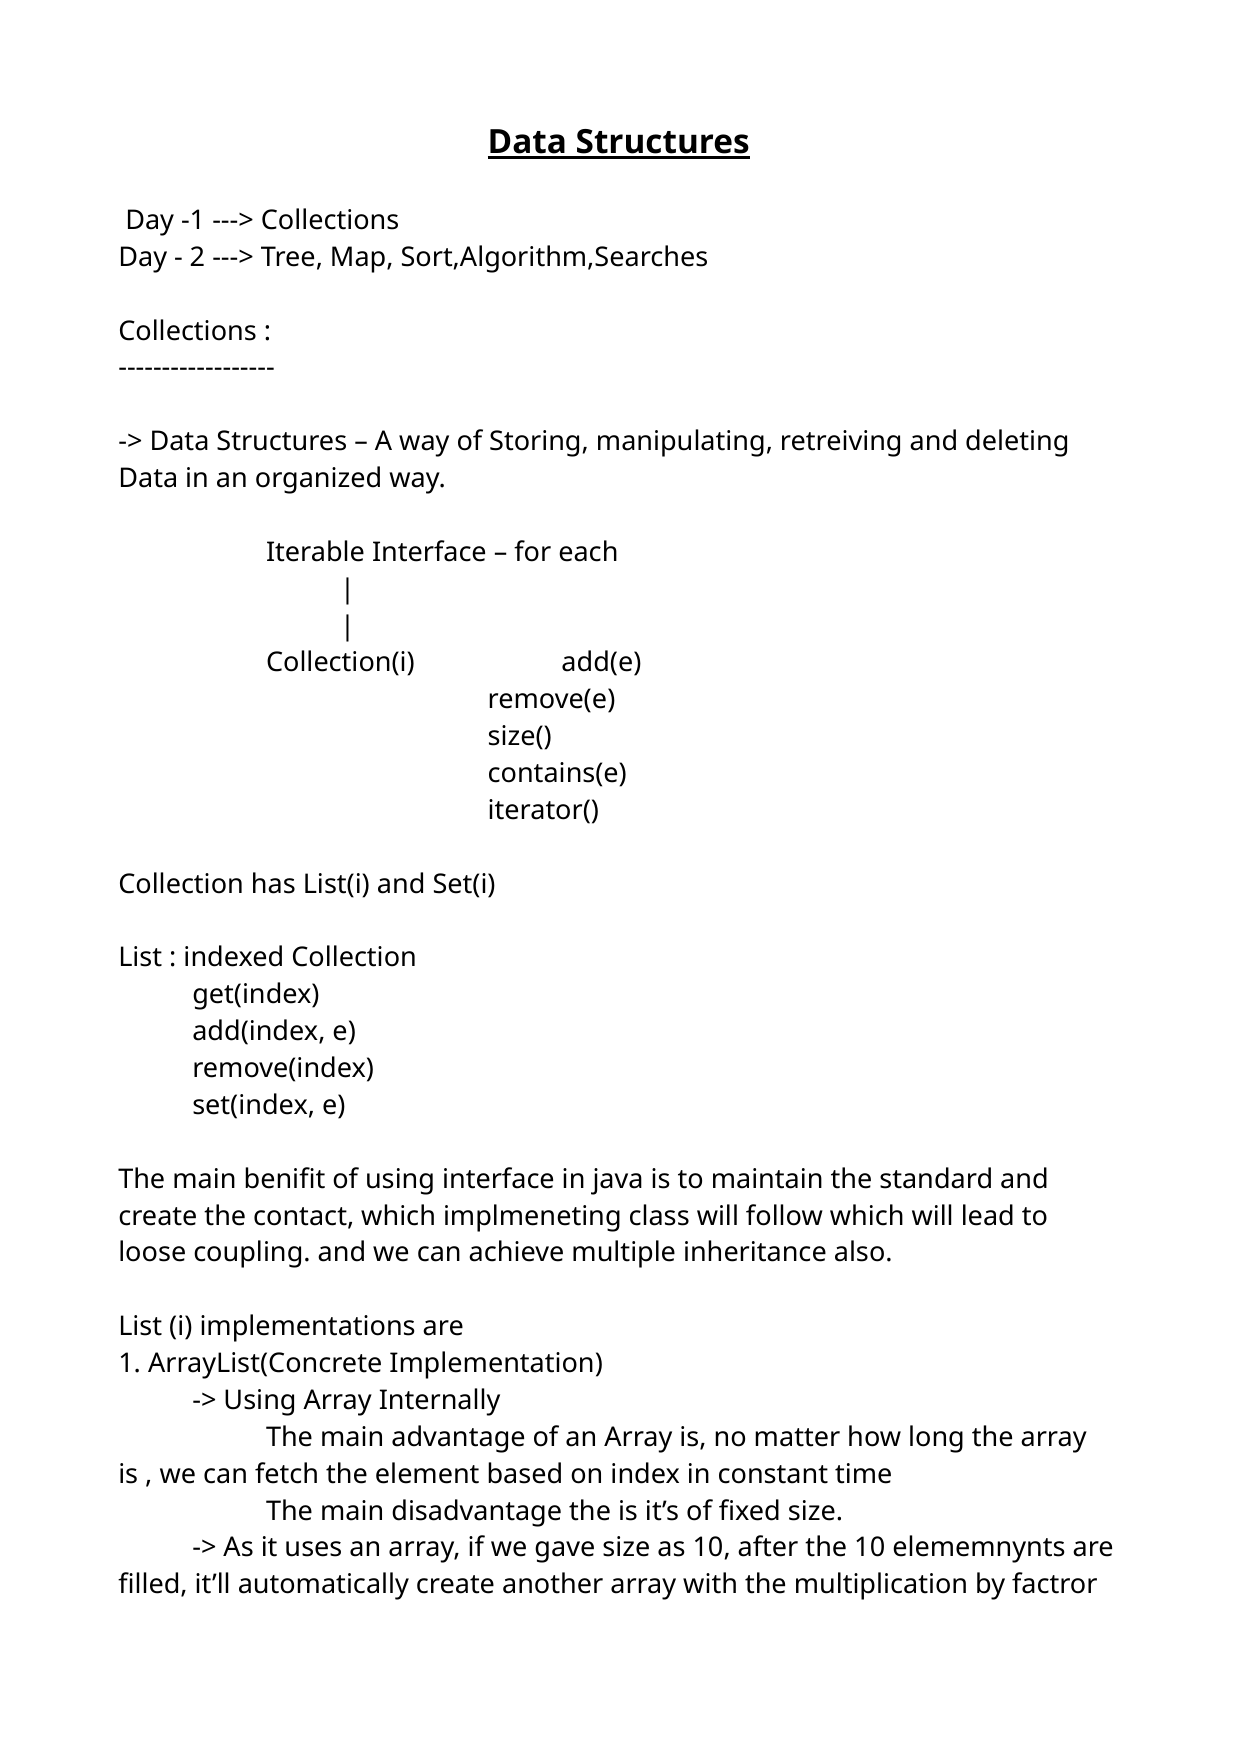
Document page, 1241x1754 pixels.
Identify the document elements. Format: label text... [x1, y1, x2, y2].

text add(index, e) [118, 1012, 1122, 1048]
text Collections : [118, 311, 1122, 348]
text Data Structures [118, 118, 1122, 163]
text get(index) [118, 975, 1122, 1012]
text Day - 2 ---> Tree, Map, Sort,Algorithm,Searches [118, 237, 1122, 274]
text The main disadvantage the is it’s of fixed size. [118, 1491, 1122, 1528]
text -> Data Structures – A way of Storing, manipulating, retreiving and deleting Data in an organized way. [118, 422, 1122, 495]
text size() [118, 717, 1122, 753]
text Collection has List(i) and Set(i) [118, 864, 1122, 901]
text | [118, 569, 1122, 606]
text ------------------ [118, 348, 1122, 385]
text set(index, e) [118, 1085, 1122, 1122]
text | [118, 606, 1122, 643]
text Day -1 ---> Collections [118, 200, 1122, 237]
text remove(e) [118, 680, 1122, 717]
text 1. ArrayList(Concrete Implementation) [118, 1343, 1122, 1380]
text iterator() [118, 790, 1122, 827]
text -> As it uses an array, if we gave size as 10, after the 10 elememnynts are filled, it’ll automatically create another array with the multiplication by factror [118, 1528, 1122, 1602]
text List (i) implementations are [118, 1307, 1122, 1343]
text -> Using Array Internally [118, 1380, 1122, 1417]
text The main benifit of using interface in java is to maintain the standard and create the contact, which implmeneting class will follow which will lead to loose coupling. and we can achieve multiple inheritance also. [118, 1159, 1122, 1270]
text Collection(i) add(e) [118, 643, 1122, 680]
text Iterable Interface – for each [118, 532, 1122, 569]
text List : indexed Collection [118, 938, 1122, 975]
text contains(e) [118, 753, 1122, 790]
text The main advantage of an Array is, no matter how long the array is , we can fetch the element based on index in constant time [118, 1417, 1122, 1491]
text remove(index) [118, 1048, 1122, 1085]
